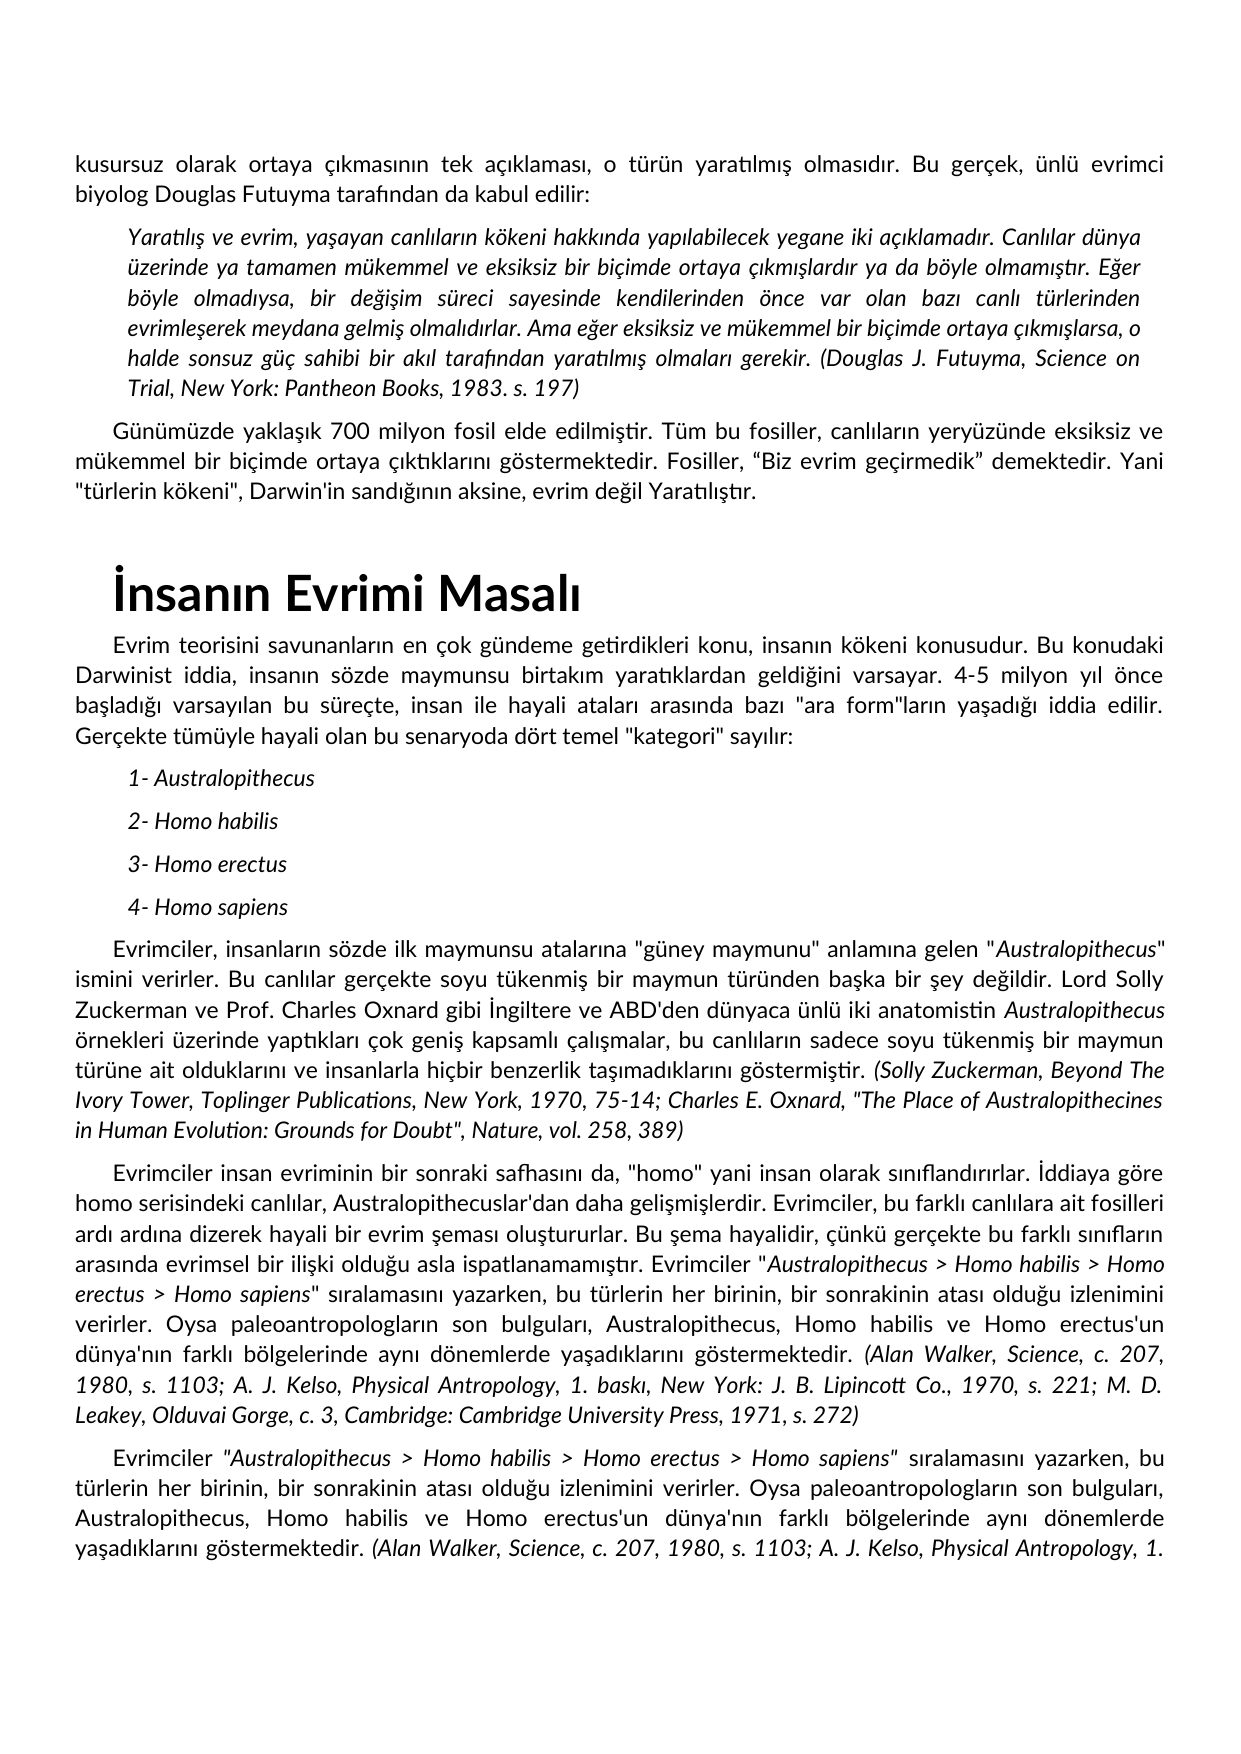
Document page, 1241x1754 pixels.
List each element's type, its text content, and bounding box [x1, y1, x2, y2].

text Evrimciler "Australopithecus > Homo habilis > Homo erectus > Homo sapiens" sıralamasını yazarken, bu türlerin her birinin, bir sonrakinin atası olduğu izlenimini verirler. Oysa paleoantropologların son bulguları, Australopithecus, Homo habilis ve Homo erectus'un dünya'nın farklı bölgelerinde aynı dönemlerde yaşadıklarını göstermektedir. (Alan Walker, Science, c. 207, 1980, s. 1103; A. J. Kelso, Physical Antropology, 1. [75, 1443, 1165, 1561]
text 1- Australopithecus [127, 764, 1143, 792]
text Evrimciler, insanların sözde ilk maymunsu atalarına "güney maymunu" anlamına gelen "Australopithecus" ismini verirler. Bu canlılar gerçekte soyu tükenmiş bir maymun türünden başka bir şey değildir. Lord Solly Zuckerman ve Prof. Charles Oxnard gibi İngiltere ve ABD'den dünyaca ünlü iki anatomistin Australopithecus örnekleri üzerinde yaptıkları çok geniş kapsamlı çalışmalar, bu canlıların sadece soyu tükenmiş bir maymun türüne ait olduklarını ve insanlarla hiçbir benzerlik taşımadıklarını göstermiştir. (Solly Zuckerman, Beyond The Ivory Tower, Toplinger Publications, New York, 1970, 75-14; Charles E. Oxnard, "The Place of Australopithecines in Human Evolution: Grounds for Doubt", Nature, vol. 258, 389) [75, 935, 1165, 1144]
text 4- Homo sapiens [127, 892, 1143, 920]
text Günümüzde yaklaşık 700 milyon fosil elde edilmiştir. Tüm bu fosiller, canlıların yeryüzünde eksiksiz ve mükemmel bir biçimde ortaya çıktıklarını göstermektedir. Fosiller, “Biz evrim geçirmedik” demektedir. Yani "türlerin kökeni", Darwin'in sandığının aksine, evrim değil Yaratılıştır. [75, 417, 1165, 504]
subtitle İnsanın Evrimi Masalı [112, 562, 1165, 622]
text Evrim teorisini savunanların en çok gündeme getirdikleri konu, insanın kökeni konusudur. Bu konudaki Darwinist iddia, insanın sözde maymunsu birtakım yaratıklardan geldiğini varsayar. 4-5 milyon yıl önce başladığı varsayılan bu süreçte, insan ile hayali ataları arasında bazı "ara form"ların yaşadığı iddia edilir. Gerçekte tümüyle hayali olan bu senaryoda dört temel "kategori" sayılır: [75, 631, 1165, 749]
text 3- Homo erectus [127, 849, 1143, 877]
text Evrimciler insan evriminin bir sonraki safhasını da, "homo" yani insan olarak sınıflandırırlar. İddiaya göre homo serisindeki canlılar, Australopithecuslar'dan daha gelişmişlerdir. Evrimciler, bu farklı canlılara ait fosilleri ardı ardına dizerek hayali bir evrim şeması oluştururlar. Bu şema hayalidir, çünkü gerçekte bu farklı sınıfların arasında evrimsel bir ilişki olduğu asla ispatlanamamıştır. Evrimciler "Australopithecus > Homo habilis > Homo erectus > Homo sapiens" sıralamasını yazarken, bu türlerin her birinin, bir sonrakinin atası olduğu izlenimini verirler. Oysa paleoantropologların son bulguları, Australopithecus, Homo habilis ve Homo erectus'un dünya'nın farklı bölgelerinde aynı dönemlerde yaşadıklarını göstermektedir. (Alan Walker, Science, c. 207, 1980, s. 1103; A. J. Kelso, Physical Antropology, 1. baskı, New York: J. B. Lipincott Co., 1970, s. 221; M. D. Leakey, Olduvai Gorge, c. 3, Cambridge: Cambridge University Press, 1971, s. 272) [75, 1159, 1165, 1428]
text kusursuz olarak ortaya çıkmasının tek açıklaması, o türün yaratılmış olmasıdır. Bu gerçek, ünlü evrimci biyolog Douglas Futuyma tarafından da kabul edilir: [75, 150, 1165, 208]
text Yaratılış ve evrim, yaşayan canlıların kökeni hakkında yapılabilecek yegane iki açıklamadır. Canlılar dünya üzerinde ya tamamen mükemmel ve eksiksiz bir biçimde ortaya çıkmışlardır ya da böyle olmamıştır. Eğer böyle olmadıysa, bir değişim süreci sayesinde kendilerinden önce var olan bazı canlı türlerinden evrimleşerek meydana gelmiş olmalıdırlar. Ama eğer eksiksiz ve mükemmel bir biçimde ortaya çıkmışlarsa, o halde sonsuz güç sahibi bir akıl tarafından yaratılmış olmaları gerekir. (Douglas J. Futuyma, Science on Trial, New York: Pantheon Books, 1983. s. 197) [127, 223, 1143, 401]
text 2- Homo habilis [127, 807, 1143, 834]
